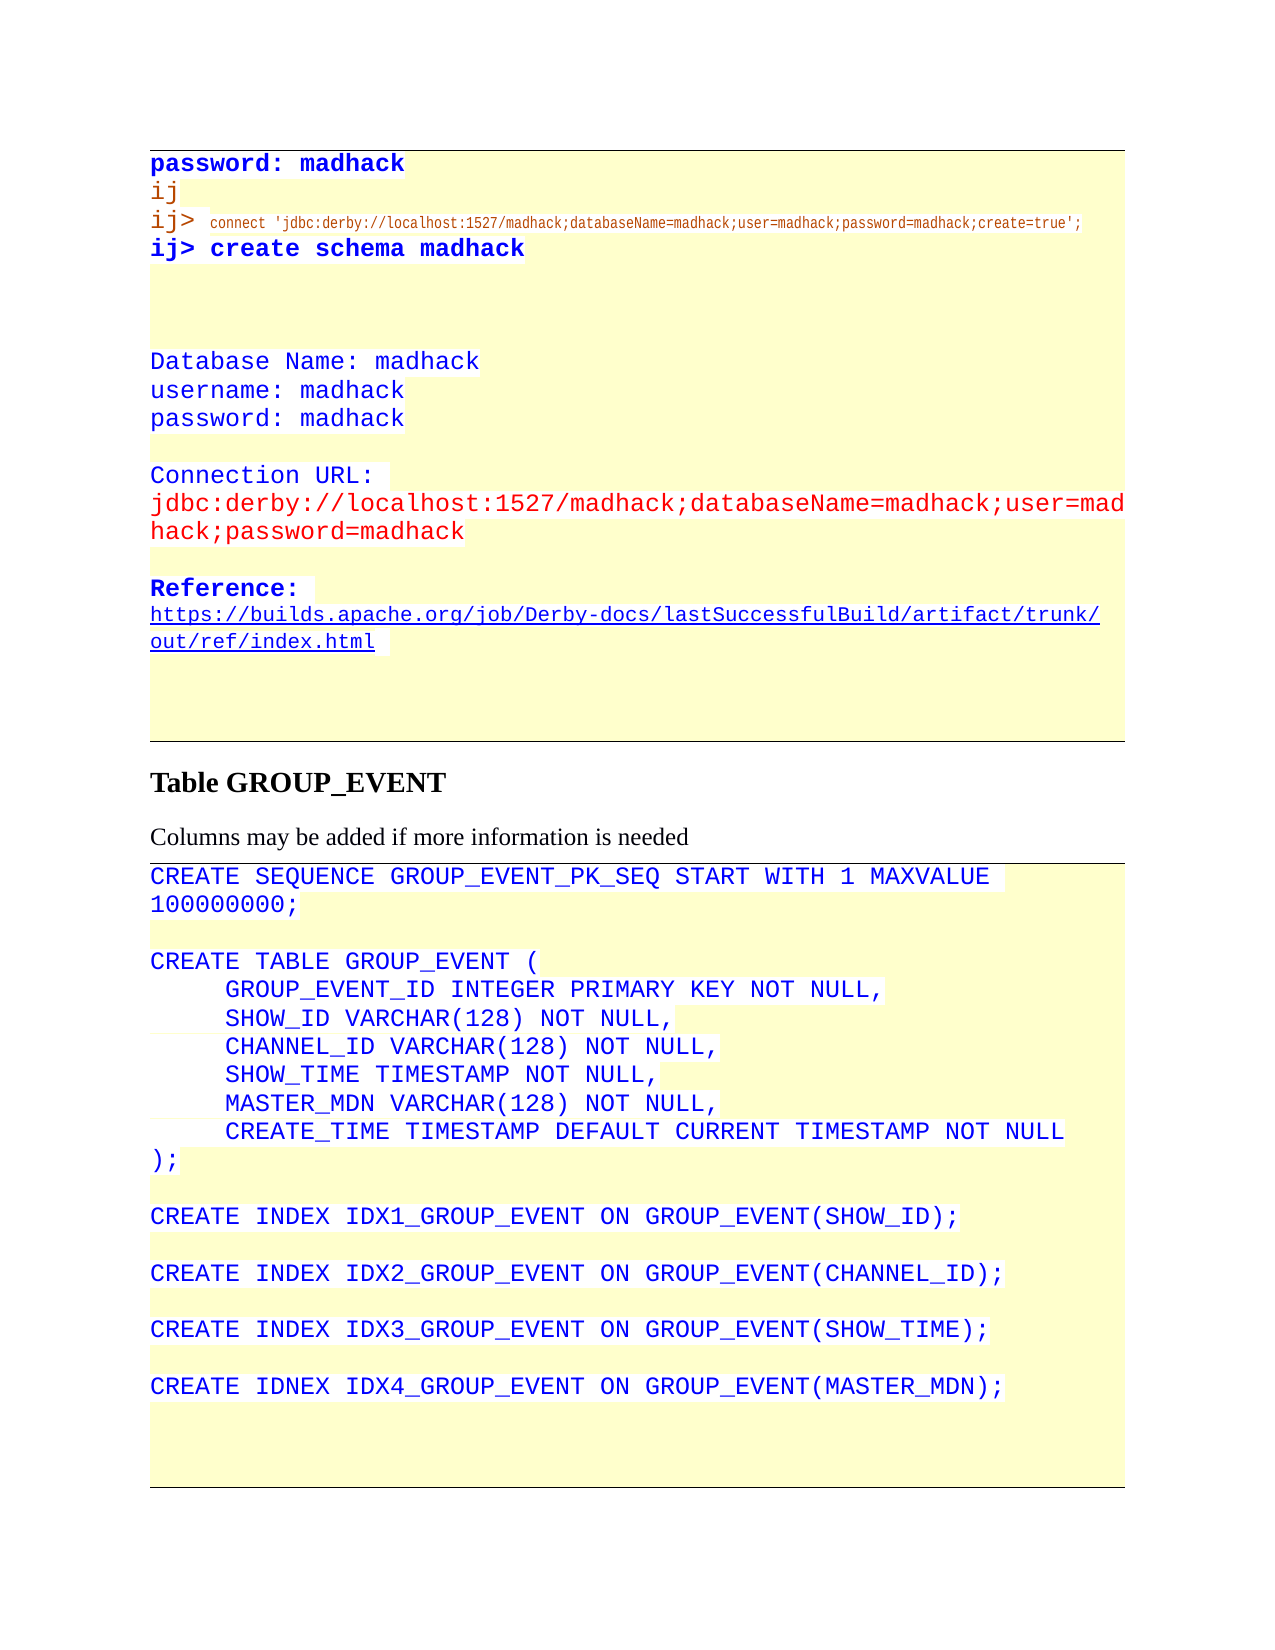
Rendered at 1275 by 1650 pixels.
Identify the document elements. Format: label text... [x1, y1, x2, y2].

text CREATE INDEX IDX1_GROUP_EVENT ON GROUP_EVENT(SHOW_ID); [150, 1203, 1125, 1232]
text SHOW_TIME TIMESTAMP NOT NULL, [660, 1062, 1125, 1090]
text CREATE IDNEX IDX4_GROUP_EVENT ON GROUP_EVENT(MASTER_MDN); [150, 1373, 1125, 1402]
text Columns may be added if more information is needed [150, 822, 1125, 851]
text CHANNEL_ID VARCHAR(128) NOT NULL, [150, 1033, 1125, 1062]
text CREATE INDEX IDX3_GROUP_EVENT ON GROUP_EVENT(SHOW_TIME); [990, 1317, 1125, 1345]
text password: madhack [405, 406, 1125, 434]
text Connection URL: jdbc:derby://localhost:1527/madhack;databaseName=madhack;user=madhack;password=madhack [465, 519, 1125, 547]
text GROUP_EVENT_ID INTEGER PRIMARY KEY NOT NULL, [885, 977, 1125, 1005]
text ij> connect 'jdbc:derby://localhost:1527/madhack;databaseName=madhack;user=madhack;password=madhack;create=true'; [210, 207, 1125, 236]
text SHOW_ID VARCHAR(128) NOT NULL, [675, 1005, 1125, 1033]
text username: madhack [405, 377, 1125, 406]
text CREATE INDEX IDX2_GROUP_EVENT ON GROUP_EVENT(CHANNEL_ID); [1005, 1260, 1125, 1288]
text MASTER_MDN VARCHAR(128) NOT NULL, [720, 1090, 1125, 1118]
text ij> create schema madhack [525, 236, 1125, 264]
text Database Name: madhack [480, 349, 1125, 377]
text ij [180, 179, 1125, 207]
text Connection URL: jdbc:derby://localhost:1527/madhack;databaseName=madhack;user=madhack;password=madhack [390, 462, 1125, 491]
text ); [180, 1147, 1125, 1175]
text Reference: [315, 576, 1125, 604]
text CREATE_TIME TIMESTAMP DEFAULT CURRENT TIMESTAMP NOT NULL [150, 1118, 1125, 1147]
text password: madhack [405, 151, 1125, 179]
text CREATE TABLE GROUP_EVENT ( [150, 948, 1125, 977]
text https://builds.apache.org/job/Derby-docs/lastSuccessfulBuild/artifact/trunk/out/ref/index.html [150, 604, 1125, 656]
subtitle Table GROUP_EVENT [150, 765, 1125, 798]
text CREATE SEQUENCE GROUP_EVENT_PK_SEQ START WITH 1 MAXVALUE 100000000; [300, 864, 1125, 920]
